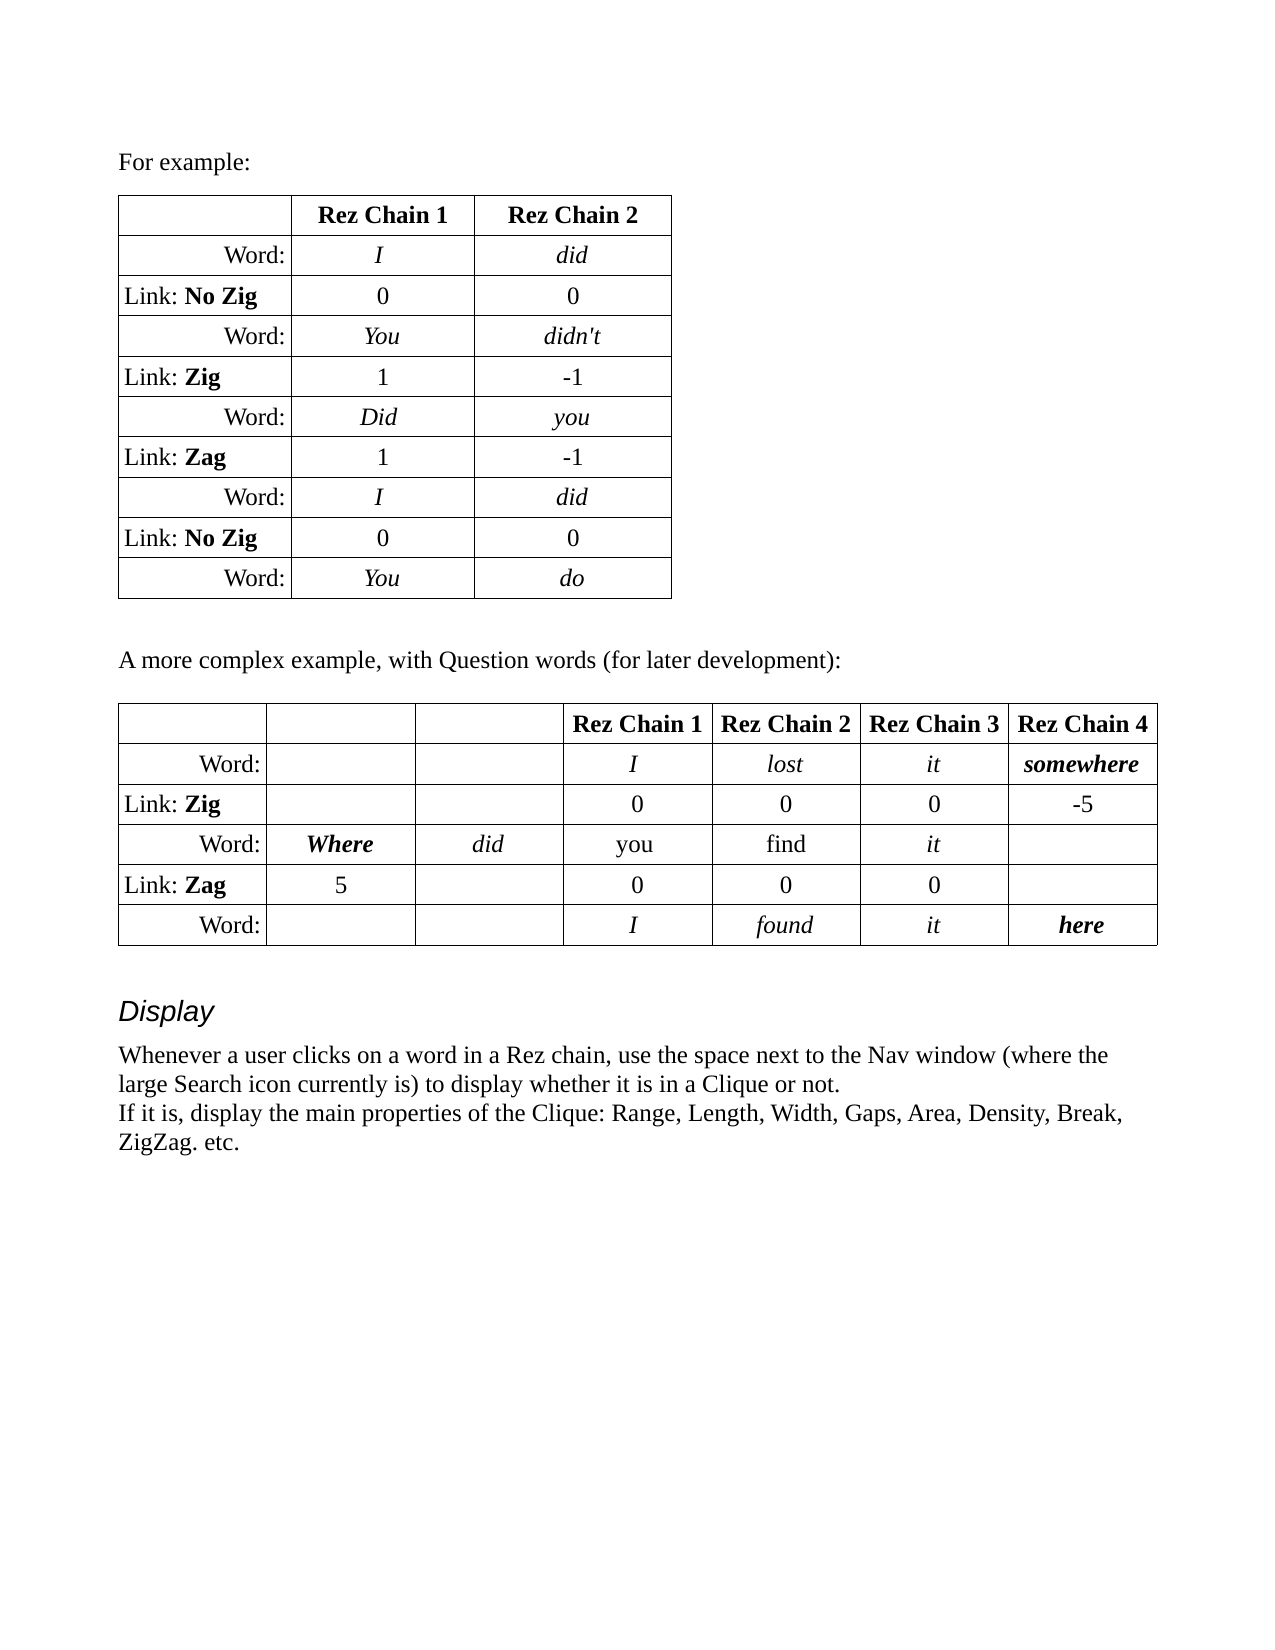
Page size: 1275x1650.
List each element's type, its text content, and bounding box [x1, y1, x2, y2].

table_header [119, 704, 266, 743]
table_header [119, 196, 291, 235]
table_cell I [564, 905, 712, 945]
table_cell You [292, 558, 474, 598]
table_cell [416, 744, 563, 783]
table_cell 0 [475, 276, 671, 315]
table_cell it [861, 744, 1008, 783]
table_cell -1 [475, 437, 671, 477]
table_cell [1009, 865, 1157, 904]
table_cell You [292, 316, 474, 356]
table_header Rez Chain 2 [475, 196, 671, 235]
table_cell Word: [119, 744, 266, 783]
table_header Rez Chain 2 [713, 704, 860, 743]
table_cell 0 [564, 785, 712, 824]
table_cell Link: Zig [119, 785, 266, 824]
table_cell find [713, 825, 860, 864]
table_cell 0 [713, 865, 860, 904]
table_cell [416, 905, 563, 945]
text A more complex example, with Question words (for later development): [118, 645, 1157, 674]
table_cell 1 [292, 437, 474, 477]
table_cell did [475, 236, 671, 275]
table_header [267, 704, 415, 743]
table_cell 0 [861, 865, 1008, 904]
table_cell [416, 865, 563, 904]
table_cell you [564, 825, 712, 864]
subtitle Display [118, 994, 1157, 1028]
table_cell Word: [119, 236, 291, 275]
table_cell 0 [564, 865, 712, 904]
table_cell somewhere [1009, 744, 1157, 783]
table_cell lost [713, 744, 860, 783]
text If it is, display the main properties of the Clique: Range, Length, Width, Gaps, Area, Density, Break, ZigZag. etc. [118, 1098, 1157, 1155]
table_cell I [292, 236, 474, 275]
table_cell you [475, 397, 671, 436]
table_cell it [861, 825, 1008, 864]
table_cell [416, 785, 563, 824]
table_cell Link: No Zig [119, 518, 291, 557]
table_header Rez Chain 4 [1009, 704, 1157, 743]
table_cell Word: [119, 316, 291, 356]
table_cell found [713, 905, 860, 945]
text For example: [118, 147, 1157, 176]
table_header [416, 704, 563, 743]
table_cell I [292, 478, 474, 517]
table_cell 0 [475, 518, 671, 557]
table_cell Word: [119, 397, 291, 436]
table_cell [1009, 825, 1157, 864]
table_header Rez Chain 3 [861, 704, 1008, 743]
table_cell Word: [119, 905, 266, 945]
table_cell -5 [1009, 785, 1157, 824]
table_cell Link: Zig [119, 357, 291, 396]
table_cell did [475, 478, 671, 517]
table_cell Did [292, 397, 474, 436]
table_cell didn't [475, 316, 671, 356]
table_cell Link: Zag [119, 865, 266, 904]
table_cell Where [267, 825, 415, 864]
table_cell here [1009, 905, 1157, 945]
table_cell [267, 785, 415, 824]
table_cell [267, 905, 415, 945]
table_header Rez Chain 1 [564, 704, 712, 743]
text Whenever a user clicks on a word in a Rez chain, use the space next to the Nav window (where the large Search icon currently is) to display whether it is in a Clique or not. [118, 1040, 1157, 1098]
table_cell 0 [861, 785, 1008, 824]
table_cell 0 [713, 785, 860, 824]
table_cell 1 [292, 357, 474, 396]
table_cell it [861, 905, 1008, 945]
table_cell 5 [267, 865, 415, 904]
table_cell -1 [475, 357, 671, 396]
table_header Rez Chain 1 [292, 196, 474, 235]
table_cell Word: [119, 558, 291, 598]
table_cell I [564, 744, 712, 783]
table_cell [267, 744, 415, 783]
table_cell did [416, 825, 563, 864]
table_cell Link: No Zig [119, 276, 291, 315]
table_cell 0 [292, 276, 474, 315]
table_cell do [475, 558, 671, 598]
table_cell 0 [292, 518, 474, 557]
table_cell Word: [119, 825, 266, 864]
table_cell Link: Zag [119, 437, 291, 477]
table_cell Word: [119, 478, 291, 517]
